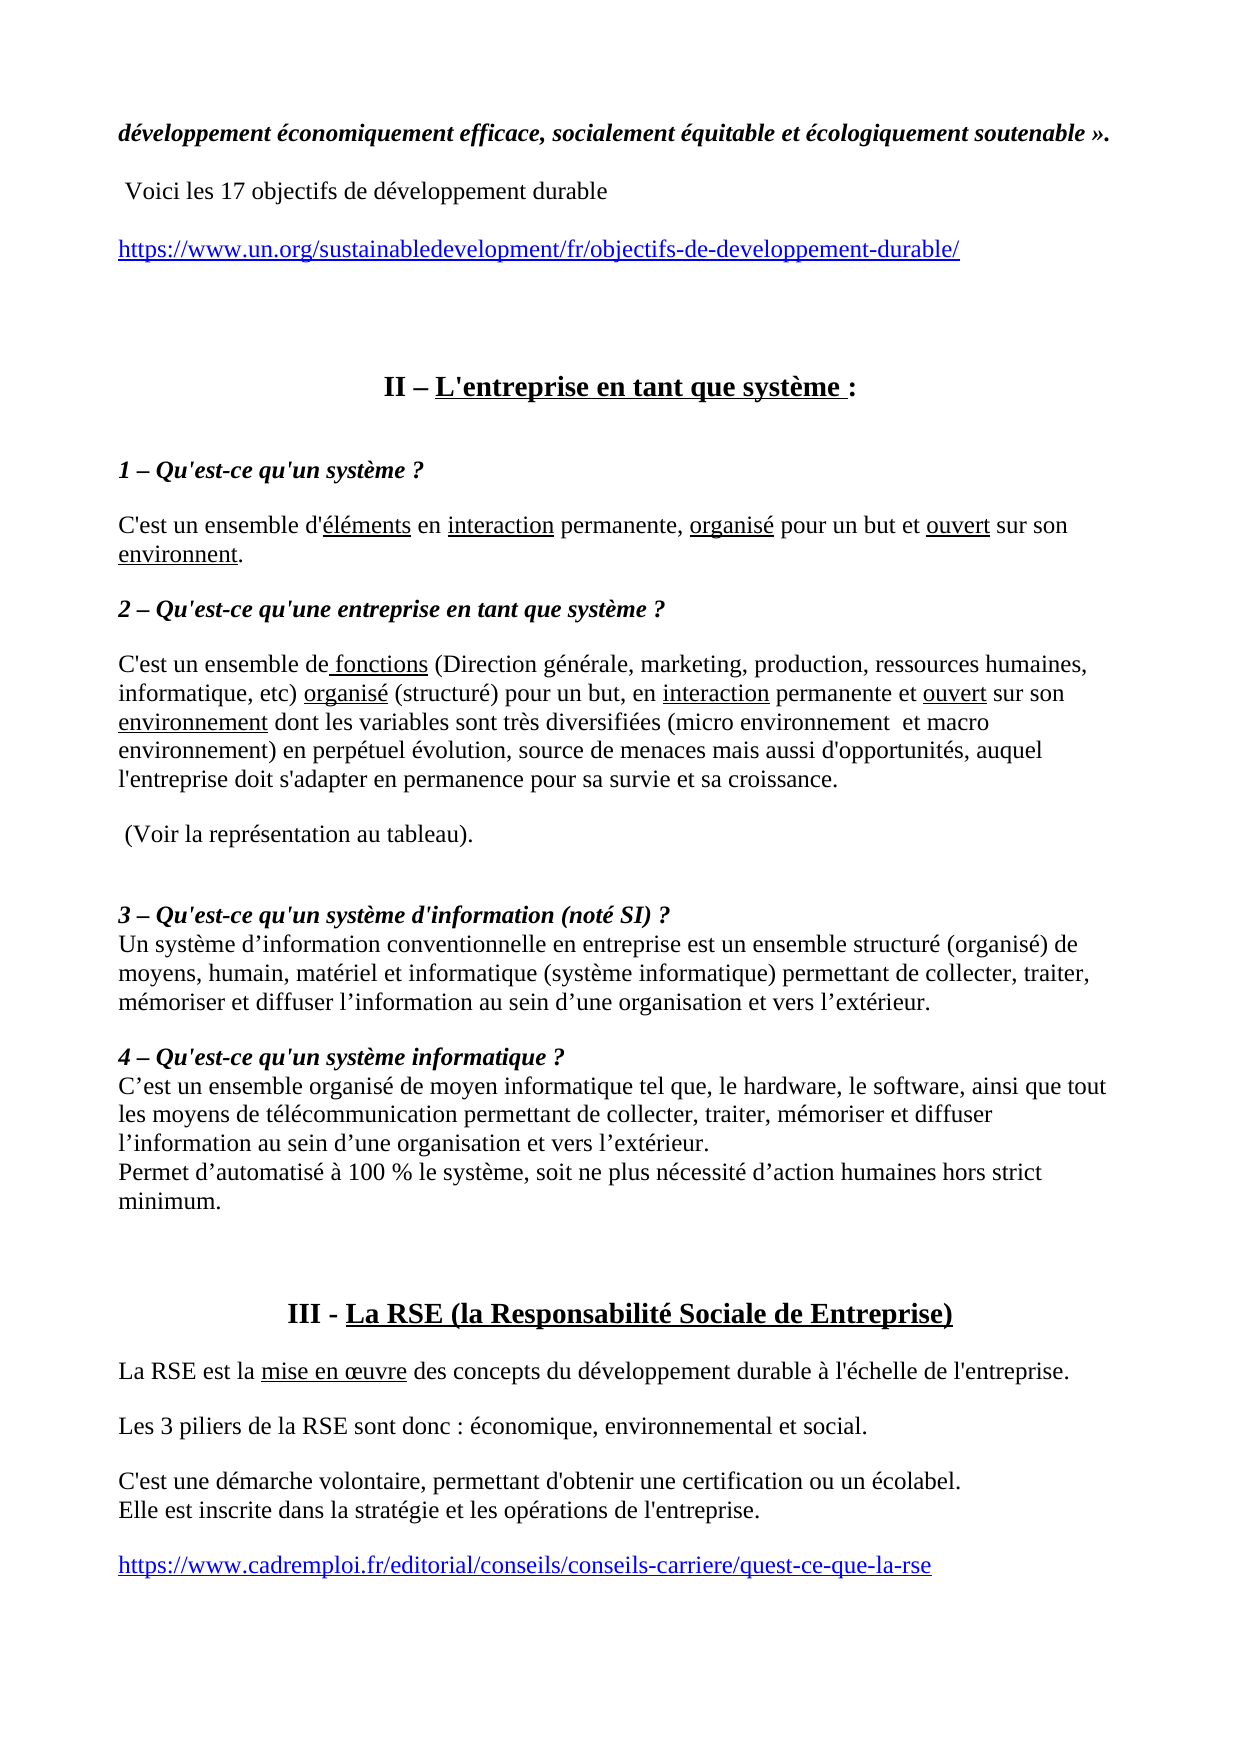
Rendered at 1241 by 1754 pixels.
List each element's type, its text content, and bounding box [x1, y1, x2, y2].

text Permet d’automatisé à 100 % le système, soit ne plus nécessité d’action humaines hors strict minimum. [118, 1157, 1122, 1214]
text 1 – Qu'est-ce qu'un système ? [118, 455, 1122, 484]
text C'est une démarche volontaire, permettant d'obtenir une certification ou un écolabel. [118, 1466, 1122, 1495]
text C'est un ensemble de fonctions (Direction générale, marketing, production, ressources humaines, informatique, etc) organisé (structuré) pour un but, en interaction permanente et ouvert sur son environnement dont les variables sont très diversifiées (micro environnement et macro environnement) en perpétuel évolution, source de menaces mais aussi d'opportunités, auquel l'entreprise doit s'adapter en permanence pour sa survie et sa croissance. [118, 649, 1122, 793]
text III - La RSE (la Responsabilité Sociale de Entreprise) [118, 1296, 1122, 1329]
text (Voir la représentation au tableau). [118, 819, 1122, 848]
text Un système d’information conventionnelle en entreprise est un ensemble structuré (organisé) de moyens, humain, matériel et informatique (système informatique) permettant de collecter, traiter, mémoriser et diffuser l’information au sein d’une organisation et vers l’extérieur. [118, 929, 1122, 1016]
text 2 – Qu'est-ce qu'une entreprise en tant que système ? [118, 594, 1122, 623]
text 4 – Qu'est-ce qu'un système informatique ? [118, 1042, 1122, 1071]
text https://www.un.org/sustainabledevelopment/fr/objectifs-de-developpement-durable/ [118, 234, 1122, 263]
text https://www.cadremploi.fr/editorial/conseils/conseils-carriere/quest-ce-que-la-rse [118, 1550, 1122, 1579]
text développement économiquement efficace, socialement équitable et écologiquement soutenable ». [118, 118, 1122, 147]
text Voici les 17 objectifs de développement durable [118, 176, 1122, 205]
text 3 – Qu'est-ce qu'un système d'information (noté SI) ? [118, 901, 1122, 929]
text C’est un ensemble organisé de moyen informatique tel que, le hardware, le software, ainsi que tout les moyens de télécommunication permettant de collecter, traiter, mémoriser et diffuser l’information au sein d’une organisation et vers l’extérieur. [118, 1071, 1122, 1157]
text Elle est inscrite dans la stratégie et les opérations de l'entreprise. [118, 1495, 1122, 1523]
text II – L'entreprise en tant que système : [118, 369, 1122, 402]
text La RSE est la mise en œuvre des concepts du développement durable à l'échelle de l'entreprise. [118, 1356, 1122, 1384]
text C'est un ensemble d'éléments en interaction permanente, organisé pour un but et ouvert sur son environnent. [118, 510, 1122, 568]
text Les 3 piliers de la RSE sont donc : économique, environnemental et social. [118, 1411, 1122, 1440]
